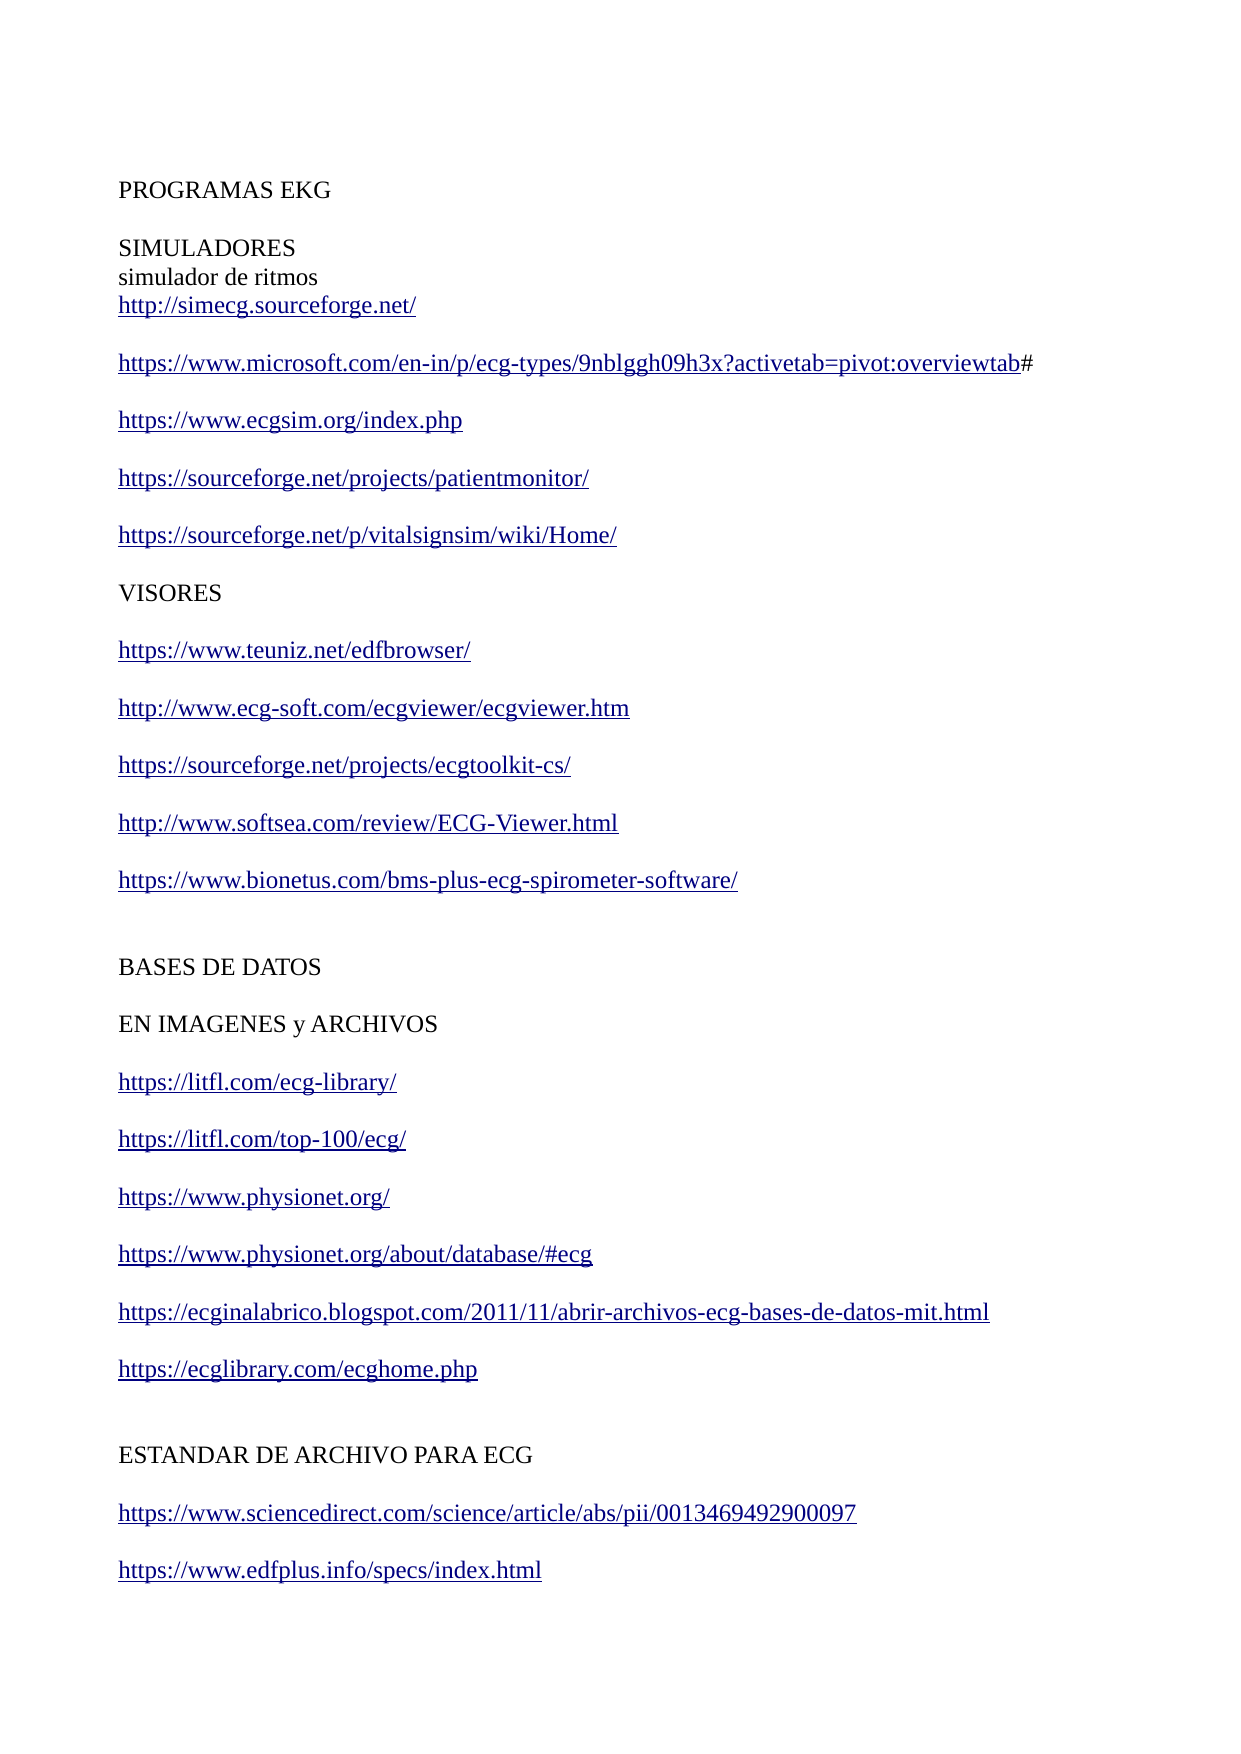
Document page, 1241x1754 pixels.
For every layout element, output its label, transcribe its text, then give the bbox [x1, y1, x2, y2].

text http://www.softsea.com/review/ECG-Viewer.html [118, 808, 1122, 837]
text ESTANDAR DE ARCHIVO PARA ECG [118, 1441, 1122, 1469]
text https://www.bionetus.com/bms-plus-ecg-spirometer-software/ [118, 866, 1122, 894]
text EN IMAGENES y ARCHIVOS [118, 1009, 1122, 1038]
text BASES DE DATOS [118, 952, 1122, 981]
text https://www.physionet.org/about/database/#ecg [118, 1239, 1122, 1268]
text VISORES [118, 578, 1122, 607]
text simulador de ritmos [118, 262, 1122, 291]
text https://ecglibrary.com/ecghome.php [118, 1354, 1122, 1383]
text http://www.ecg-soft.com/ecgviewer/ecgviewer.htm [118, 693, 1122, 722]
text SIMULADORES [118, 233, 1122, 262]
text https://www.edfplus.info/specs/index.html [118, 1556, 1122, 1584]
text https://www.physionet.org/ [118, 1182, 1122, 1211]
text https://www.ecgsim.org/index.php [118, 406, 1122, 434]
text https://sourceforge.net/projects/ecgtoolkit-cs/ [118, 751, 1122, 779]
text https://sourceforge.net/p/vitalsignsim/wiki/Home/ [118, 521, 1122, 549]
text http://simecg.sourceforge.net/ [118, 291, 1122, 319]
text https://sourceforge.net/projects/patientmonitor/ [118, 463, 1122, 492]
text https://litfl.com/ecg-library/ [118, 1067, 1122, 1096]
text https://www.sciencedirect.com/science/article/abs/pii/0013469492900097 [118, 1498, 1122, 1527]
text https://www.teuniz.net/edfbrowser/ [118, 636, 1122, 664]
text https://litfl.com/top-100/ecg/ [118, 1124, 1122, 1153]
text https://ecginalabrico.blogspot.com/2011/11/abrir-archivos-ecg-bases-de-datos-mit.html [118, 1297, 1122, 1326]
text PROGRAMAS EKG [118, 176, 1122, 204]
text https://www.microsoft.com/en-in/p/ecg-types/9nblggh09h3x?activetab=pivot:overviewtab# [118, 348, 1122, 377]
